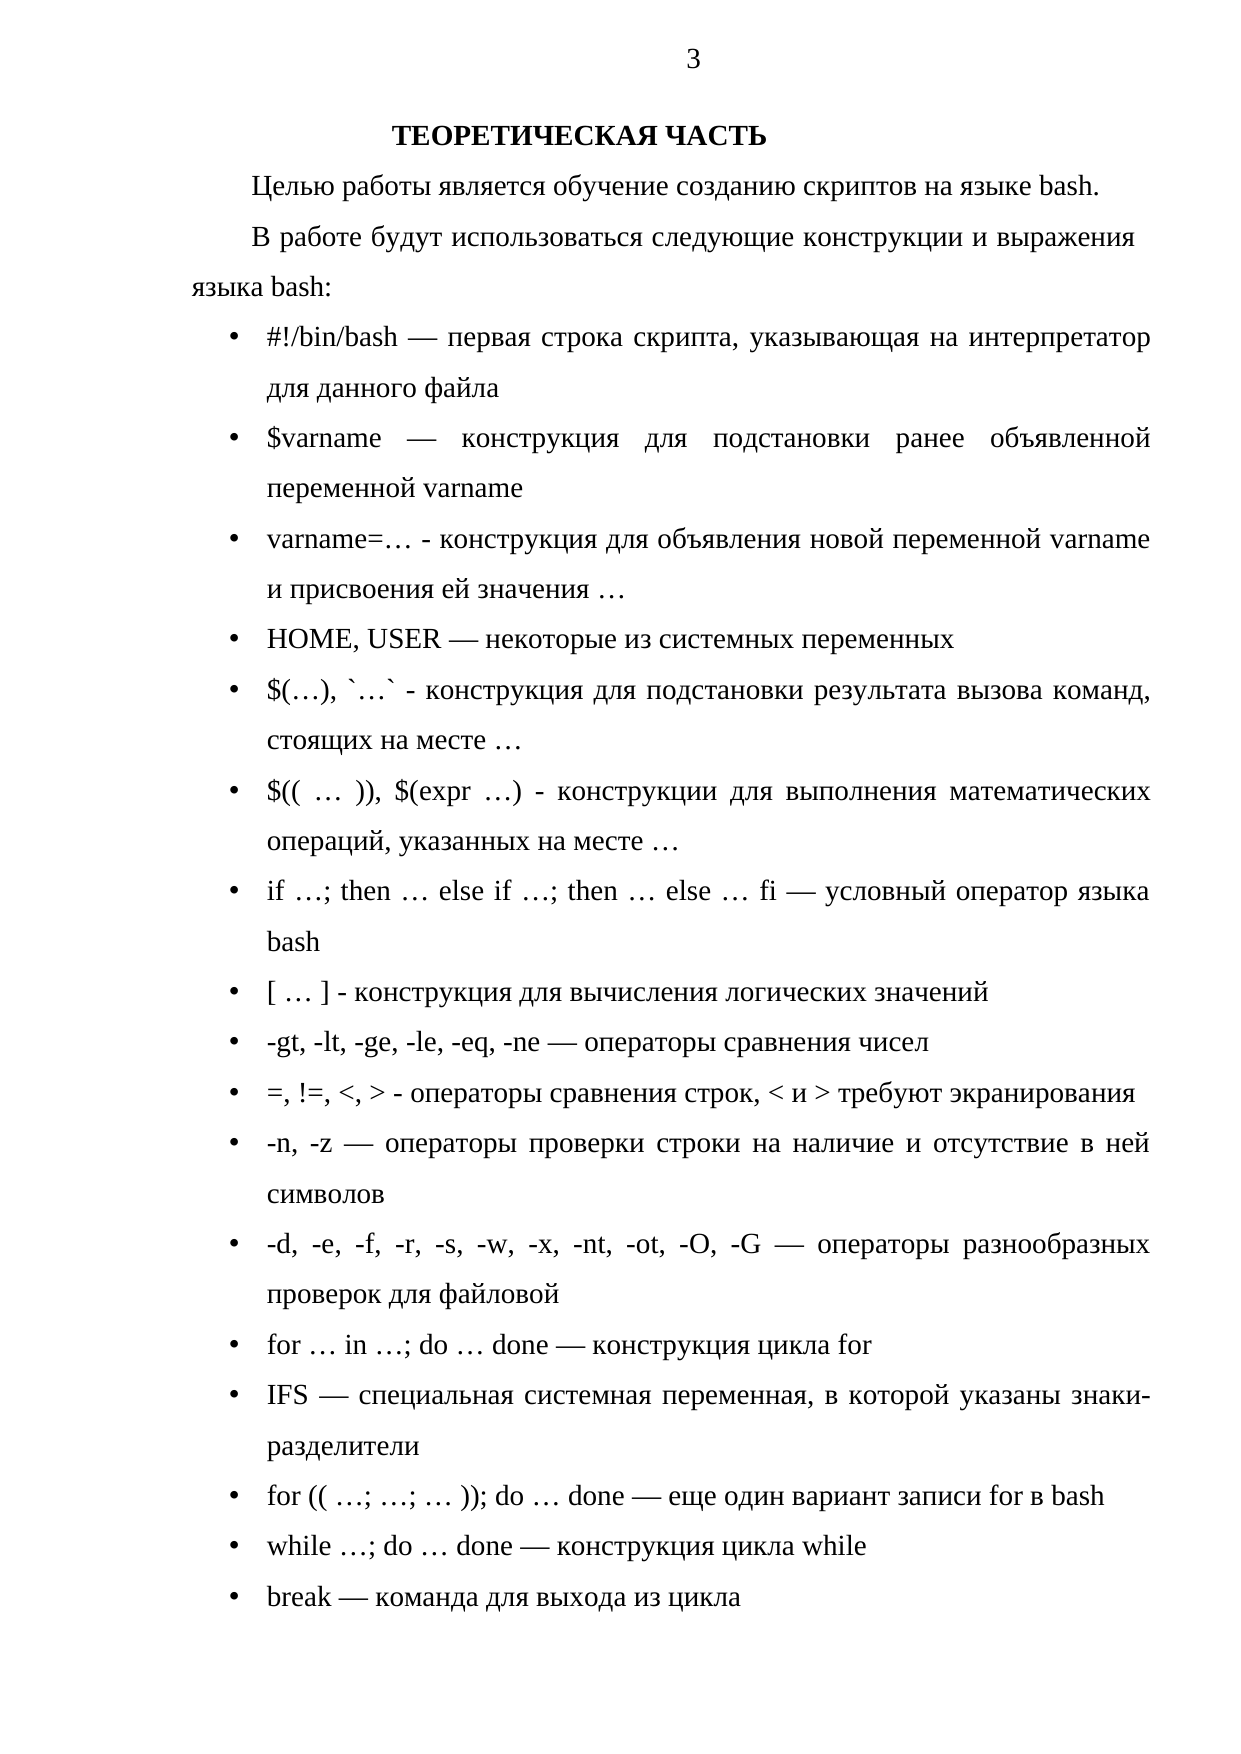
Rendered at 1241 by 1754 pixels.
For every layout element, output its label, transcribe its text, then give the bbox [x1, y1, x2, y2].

list $(( … )), $(expr …) - конструкции для выполнения математических операций, указанных на месте … [229, 773, 1152, 857]
list #!/bin/bash — первая строка скрипта, указывающая на интерпретатор для данного файла [229, 319, 1152, 403]
list =, !=, <, > - операторы сравнения строк, < и > требуют экранирования [229, 1075, 1152, 1109]
list if …; then … else if …; then … else … fi — условный оператор языка bash [229, 873, 1152, 957]
list -n, -z — операторы проверки строки на наличие и отсутствие в ней символов [229, 1125, 1152, 1209]
list varname=… - конструкция для объявления новой переменной varname и присвоения ей значения … [229, 521, 1152, 605]
list -gt, -lt, -ge, -le, -eq, -ne — операторы сравнения чисел [229, 1024, 1152, 1058]
list break — команда для выхода из цикла [229, 1579, 1152, 1612]
list IFS — специальная системная переменная, в которой указаны знаки-разделители [229, 1377, 1152, 1461]
list [ … ] - конструкция для вычисления логических значений [229, 974, 1152, 1008]
text В работе будут использоваться следующие конструкции и выражения языка bash: [192, 219, 1136, 303]
subtitle ТЕОРЕТИЧЕСКАЯ ЧАСТЬ [177, 118, 982, 152]
list HOME, USER — некоторые из системных переменных [229, 622, 1152, 655]
list while …; do … done — конструкция цикла while [229, 1528, 1152, 1562]
list for (( …; …; … )); do … done — еще один вариант записи for в bash [229, 1478, 1152, 1512]
list for … in …; do … done — конструкция цикла for [229, 1327, 1152, 1361]
list $varname — конструкция для подстановки ранее объявленной переменной varname [229, 420, 1152, 504]
list $(…), `…` - конструкция для подстановки результата вызова команд, стоящих на месте … [229, 672, 1152, 756]
text Целью работы является обучение созданию скриптов на языке bash. [192, 168, 1136, 202]
list -d, -e, -f, -r, -s, -w, -x, -nt, -ot, -O, -G — операторы разнообразных проверок для файловой [229, 1226, 1152, 1310]
